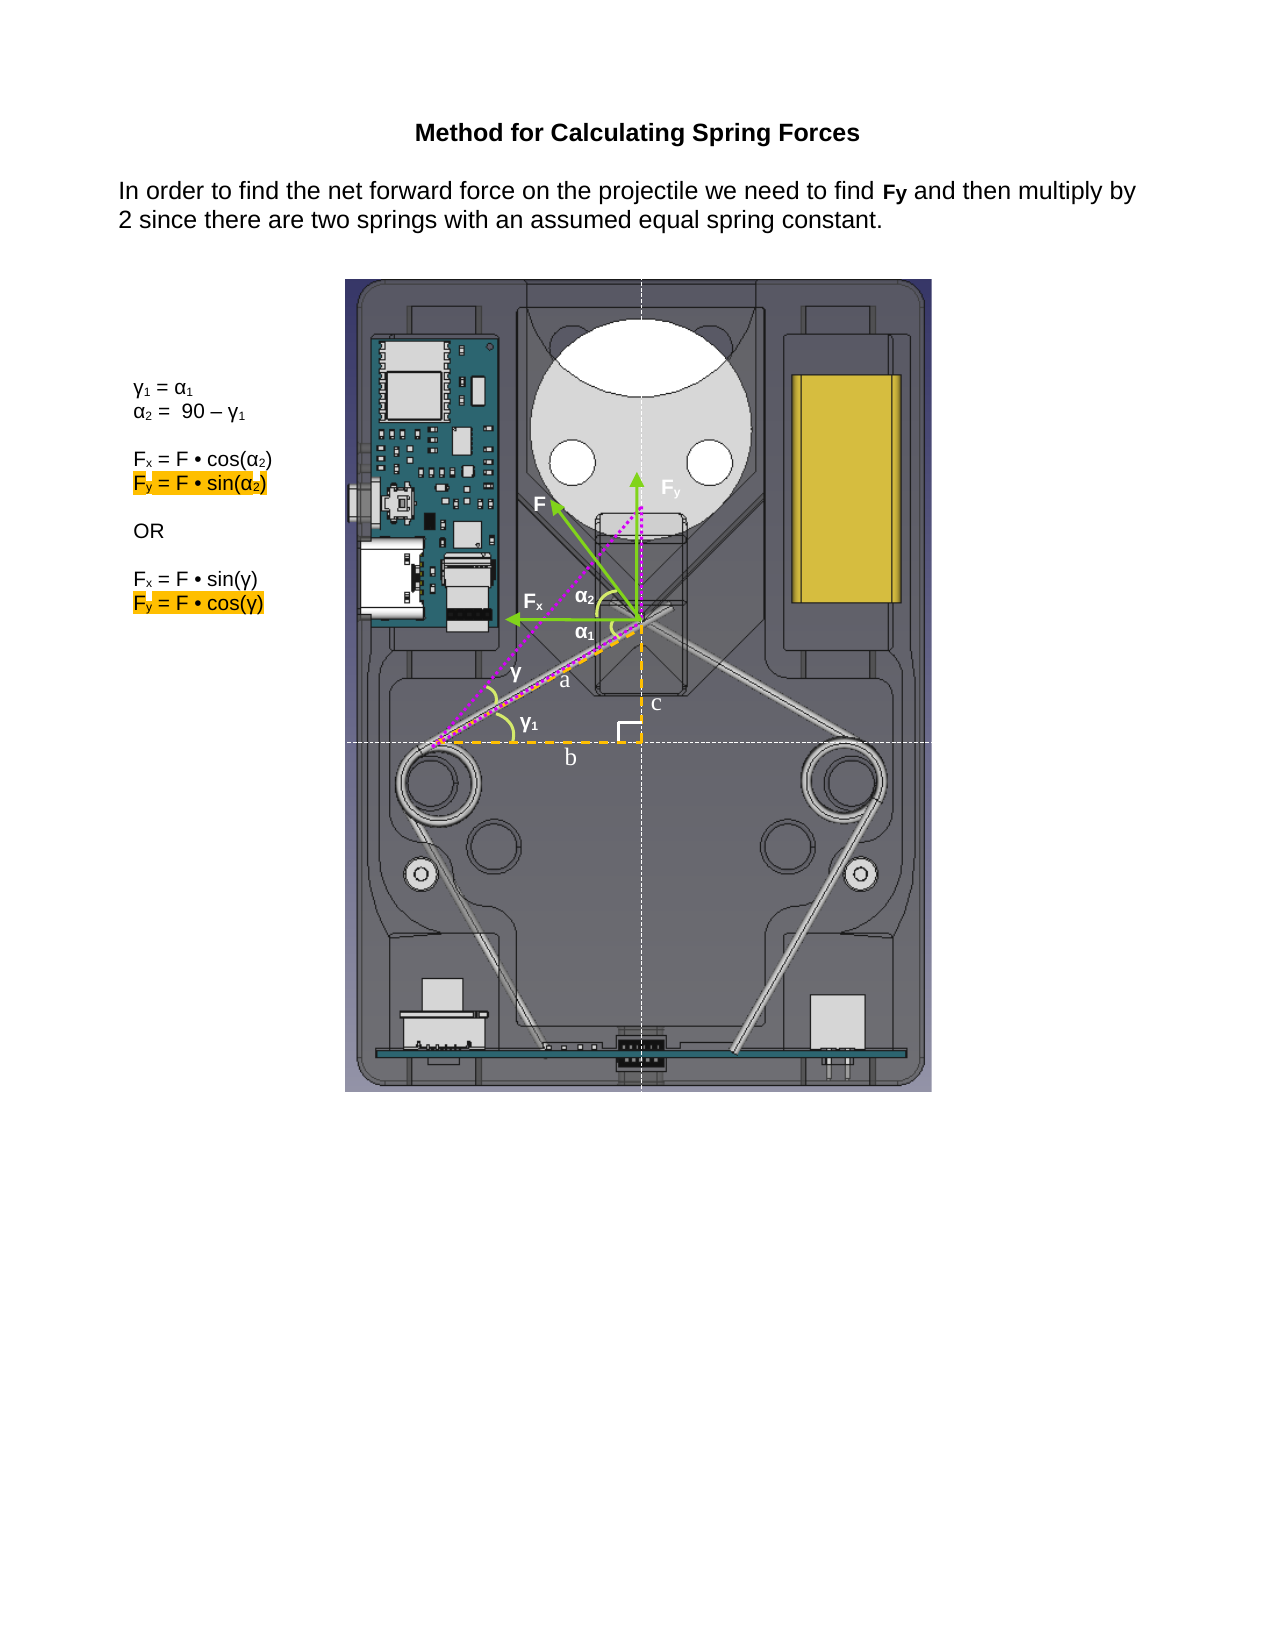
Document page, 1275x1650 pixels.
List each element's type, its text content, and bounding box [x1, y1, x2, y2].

text Method for Calculating Spring Forces [118, 118, 1157, 147]
text In order to find the net forward force on the projectile we need to find Fy and then multiply by 2 since there are two springs with an assumed equal spring constant. [118, 176, 1157, 233]
picture [345, 279, 932, 1092]
